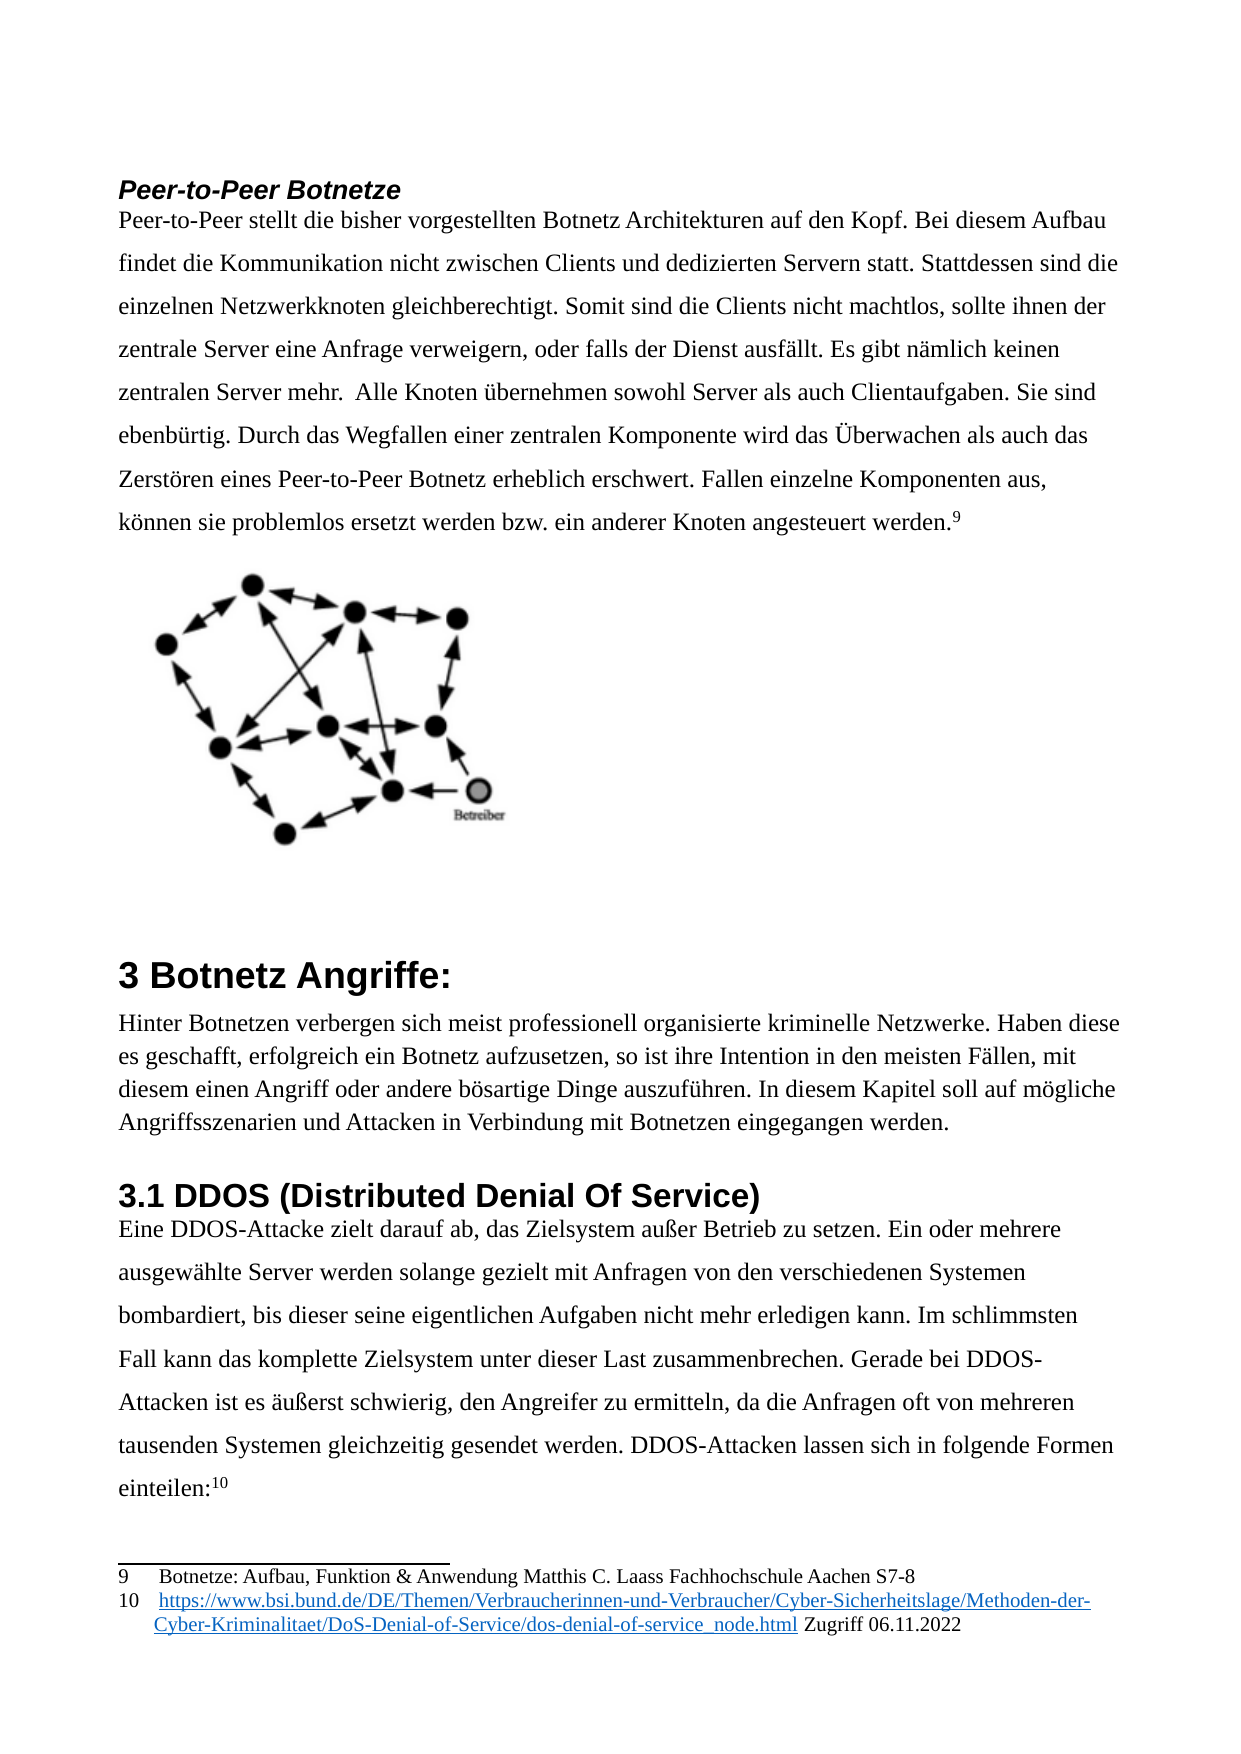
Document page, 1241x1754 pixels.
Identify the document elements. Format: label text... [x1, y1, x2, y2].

subtitle 3.1 DDOS (Distributed Denial Of Service) [118, 1176, 1122, 1214]
text https://www.bsi.bund.de/DE/Themen/Verbraucherinnen-und-Verbraucher/Cyber-Sicherheitslage/Methoden-der-Cyber-Kriminalitaet/DoS-Denial-of-Service/dos-denial-of-service_node.html Zugriff 06.11.2022 [118, 1588, 1122, 1636]
picture [118, 550, 542, 871]
subtitle Peer-to-Peer Botnetze [118, 174, 1122, 205]
text Peer-to-Peer stellt die bisher vorgestellten Botnetz Architekturen auf den Kopf. Bei diesem Aufbau findet die Kommunikation nicht zwischen Clients und dedizierten Servern statt. Stattdessen sind die einzelnen Netzwerkknoten gleichberechtigt. Somit sind die Clients nicht machtlos, sollte ihnen der zentrale Server eine Anfrage verweigern, oder falls der Dienst ausfällt. Es gibt nämlich keinen zentralen Server mehr. Alle Knoten übernehmen sowohl Server als auch Clientaufgaben. Sie sind ebenbürtig. Durch das Wegfallen einer zentralen Komponente wird das Überwachen als auch das Zerstören eines Peer-to-Peer Botnetz erheblich erschwert. Fallen einzelne Komponenten aus, können sie problemlos ersetzt werden bzw. ein anderer Knoten angesteuert werden. [118, 205, 1122, 870]
text Botnetze: Aufbau, Funktion & Anwendung Matthis C. Laass Fachhochschule Aachen S7-8 [118, 1564, 1122, 1588]
subtitle 3 Botnetz Angriffe: [118, 953, 1122, 996]
text Eine DDOS-Attacke zielt darauf ab, das Zielsystem außer Betrieb zu setzen. Ein oder mehrere ausgewählte Server werden solange gezielt mit Anfragen von den verschiedenen Systemen bombardiert, bis dieser seine eigentlichen Aufgaben nicht mehr erledigen kann. Im schlimmsten Fall kann das komplette Zielsystem unter dieser Last zusammenbrechen. Gerade bei DDOS-Attacken ist es äußerst schwierig, den Angreifer zu ermitteln, da die Anfragen oft von mehreren tausenden Systemen gleichzeitig gesendet werden. DDOS-Attacken lassen sich in folgende Formen einteilen: [118, 1214, 1122, 1502]
text Hinter Botnetzen verbergen sich meist professionell organisierte kriminelle Netzwerke. Haben diese es geschafft, erfolgreich ein Botnetz aufzusetzen, so ist ihre Intention in den meisten Fällen, mit diesem einen Angriff oder andere bösartige Dinge auszuführen. In diesem Kapitel soll auf mögliche Angriffsszenarien und Attacken in Verbindung mit Botnetzen eingegangen werden. [118, 1008, 1122, 1136]
